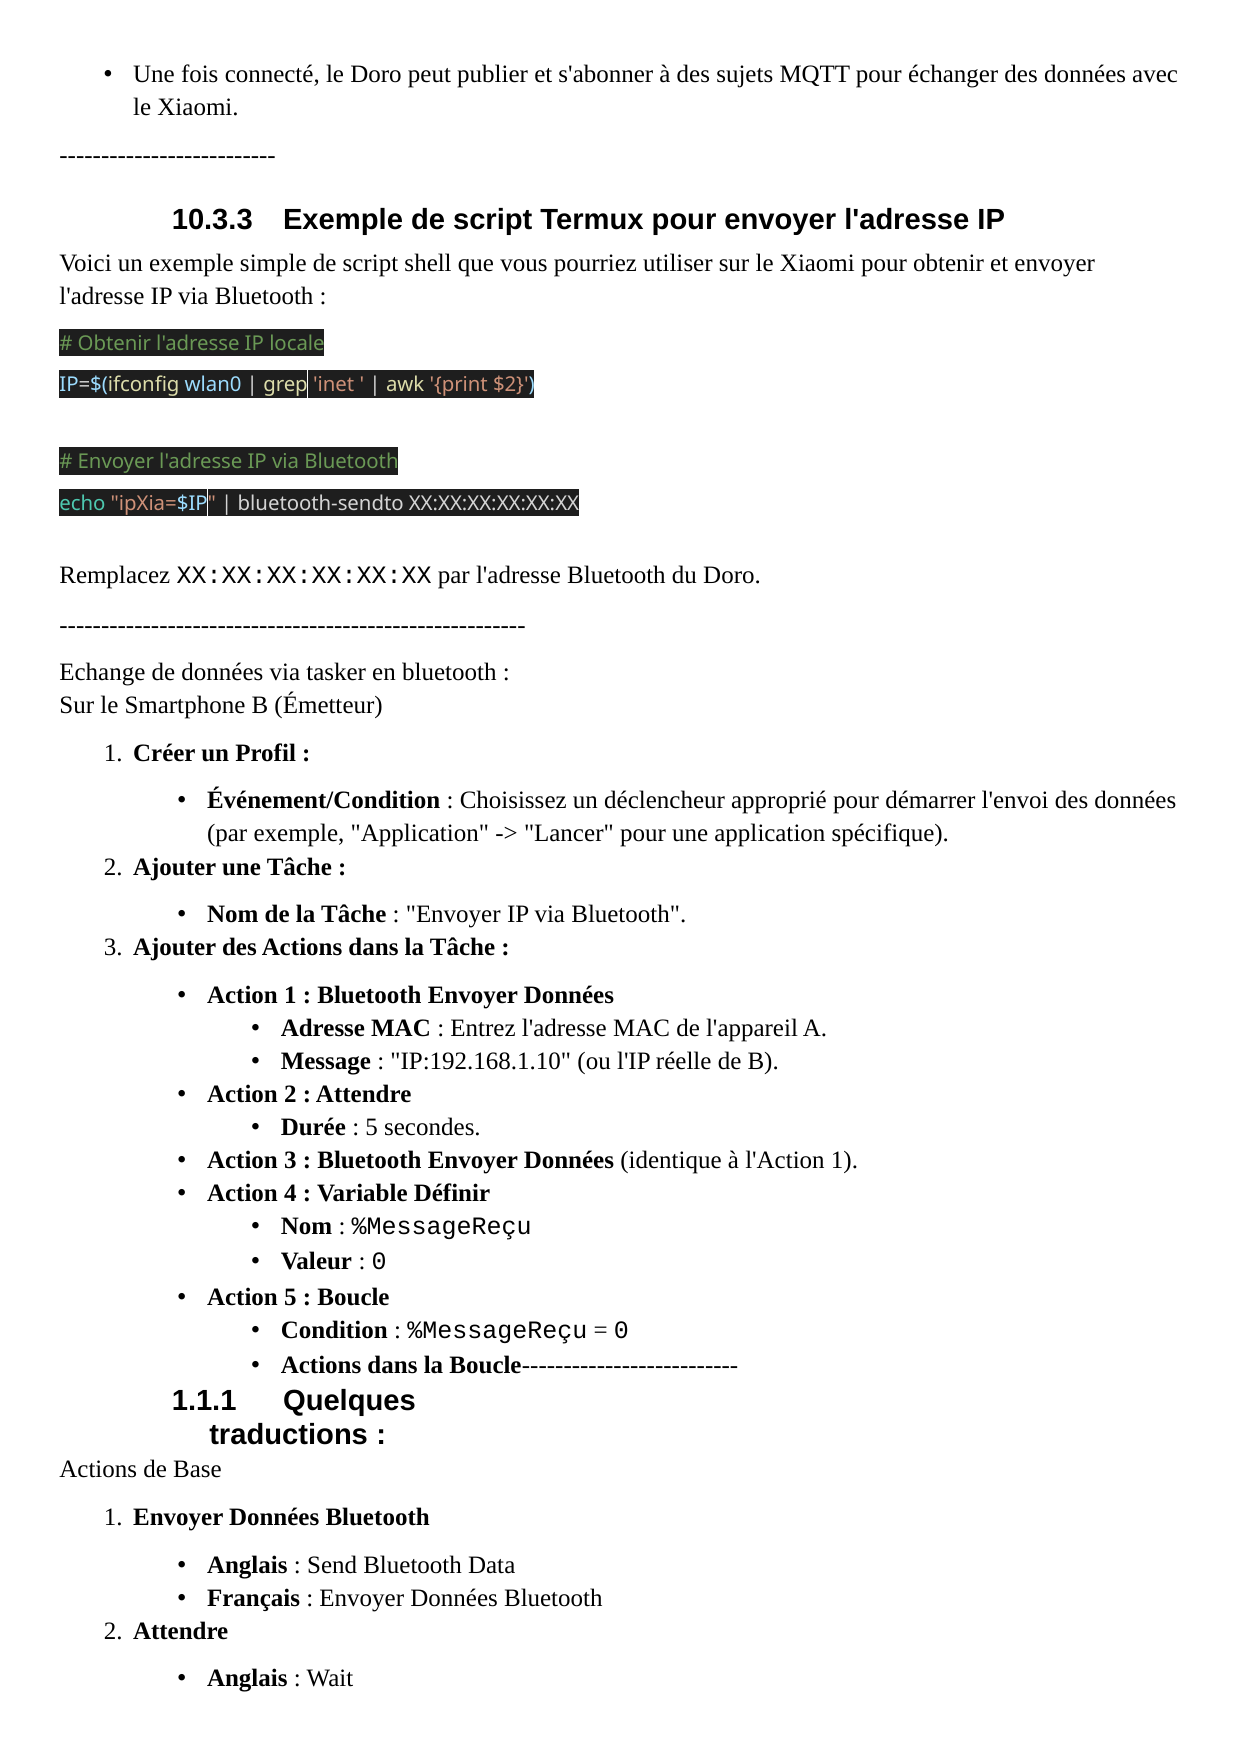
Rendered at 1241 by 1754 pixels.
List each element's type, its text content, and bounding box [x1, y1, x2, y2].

list Adresse MAC : Entrez l'adresse MAC de l'appareil A. [251, 1013, 1181, 1042]
list Nom de la Tâche : "Envoyer IP via Bluetooth". [177, 899, 1181, 928]
list Valeur : 0 [251, 1246, 1181, 1277]
text # Envoyer l'adresse IP via Bluetooth [59, 447, 1181, 475]
list Événement/Condition : Choisissez un déclencheur approprié pour démarrer l'envoi des données (par exemple, "Application" -> "Lancer" pour une application spécifique). [177, 786, 1181, 847]
list Action 3 : Bluetooth Envoyer Données (identique à l'Action 1). [177, 1145, 1181, 1174]
subtitle Exemple de script Termux pour envoyer l'adresse IP [172, 202, 1181, 235]
list Ajouter des Actions dans la Tâche : [103, 932, 1181, 961]
list Nom : %MessageReçu [251, 1211, 1181, 1242]
list Action 5 : Boucle [177, 1282, 1181, 1311]
list Ajouter une Tâche : [103, 852, 1181, 880]
list Condition : %MessageReçu = 0 [251, 1315, 1181, 1346]
text Voici un exemple simple de script shell que vous pourriez utiliser sur le Xiaomi pour obtenir et envoyer l'adresse IP via Bluetooth : [59, 248, 1181, 310]
subtitle Quelques traductions : [172, 1383, 488, 1450]
list Durée : 5 secondes. [251, 1112, 1181, 1141]
text Remplacez XX:XX:XX:XX:XX:XX par l'adresse Bluetooth du Doro. [59, 560, 1181, 591]
list Anglais : Wait [177, 1663, 1181, 1692]
list Créer un Profil : [103, 738, 1181, 767]
list Attendre [103, 1616, 1181, 1644]
text -------------------------------------------------------- [59, 610, 1181, 638]
text echo "ipXia=$IP" | bluetooth-sendto XX:XX:XX:XX:XX:XX [59, 489, 1181, 516]
text IP=$(ifconfig wlan0 | grep 'inet ' | awk '{print $2}') [59, 370, 1181, 398]
list Actions dans la Boucle-------------------------- [251, 1350, 1181, 1379]
list Action 2 : Attendre [177, 1079, 1181, 1108]
list Anglais : Send Bluetooth Data [177, 1550, 1181, 1578]
list Une fois connecté, le Doro peut publier et s'abonner à des sujets MQTT pour échanger des données avec le Xiaomi. [103, 59, 1181, 121]
list Action 1 : Bluetooth Envoyer Données [177, 980, 1181, 1008]
list Français : Envoyer Données Bluetooth [177, 1583, 1181, 1612]
list Envoyer Données Bluetooth [103, 1502, 1181, 1531]
text -------------------------- [59, 140, 1181, 168]
list Action 4 : Variable Définir [177, 1178, 1181, 1207]
text # Obtenir l'adresse IP locale [59, 328, 1181, 356]
text Echange de données via tasker en bluetooth : Sur le Smartphone B (Émetteur) [59, 657, 1181, 719]
list Message : "IP:192.168.1.10" (ou l'IP réelle de B). [251, 1046, 1181, 1074]
text Actions de Base [59, 1383, 1181, 1483]
